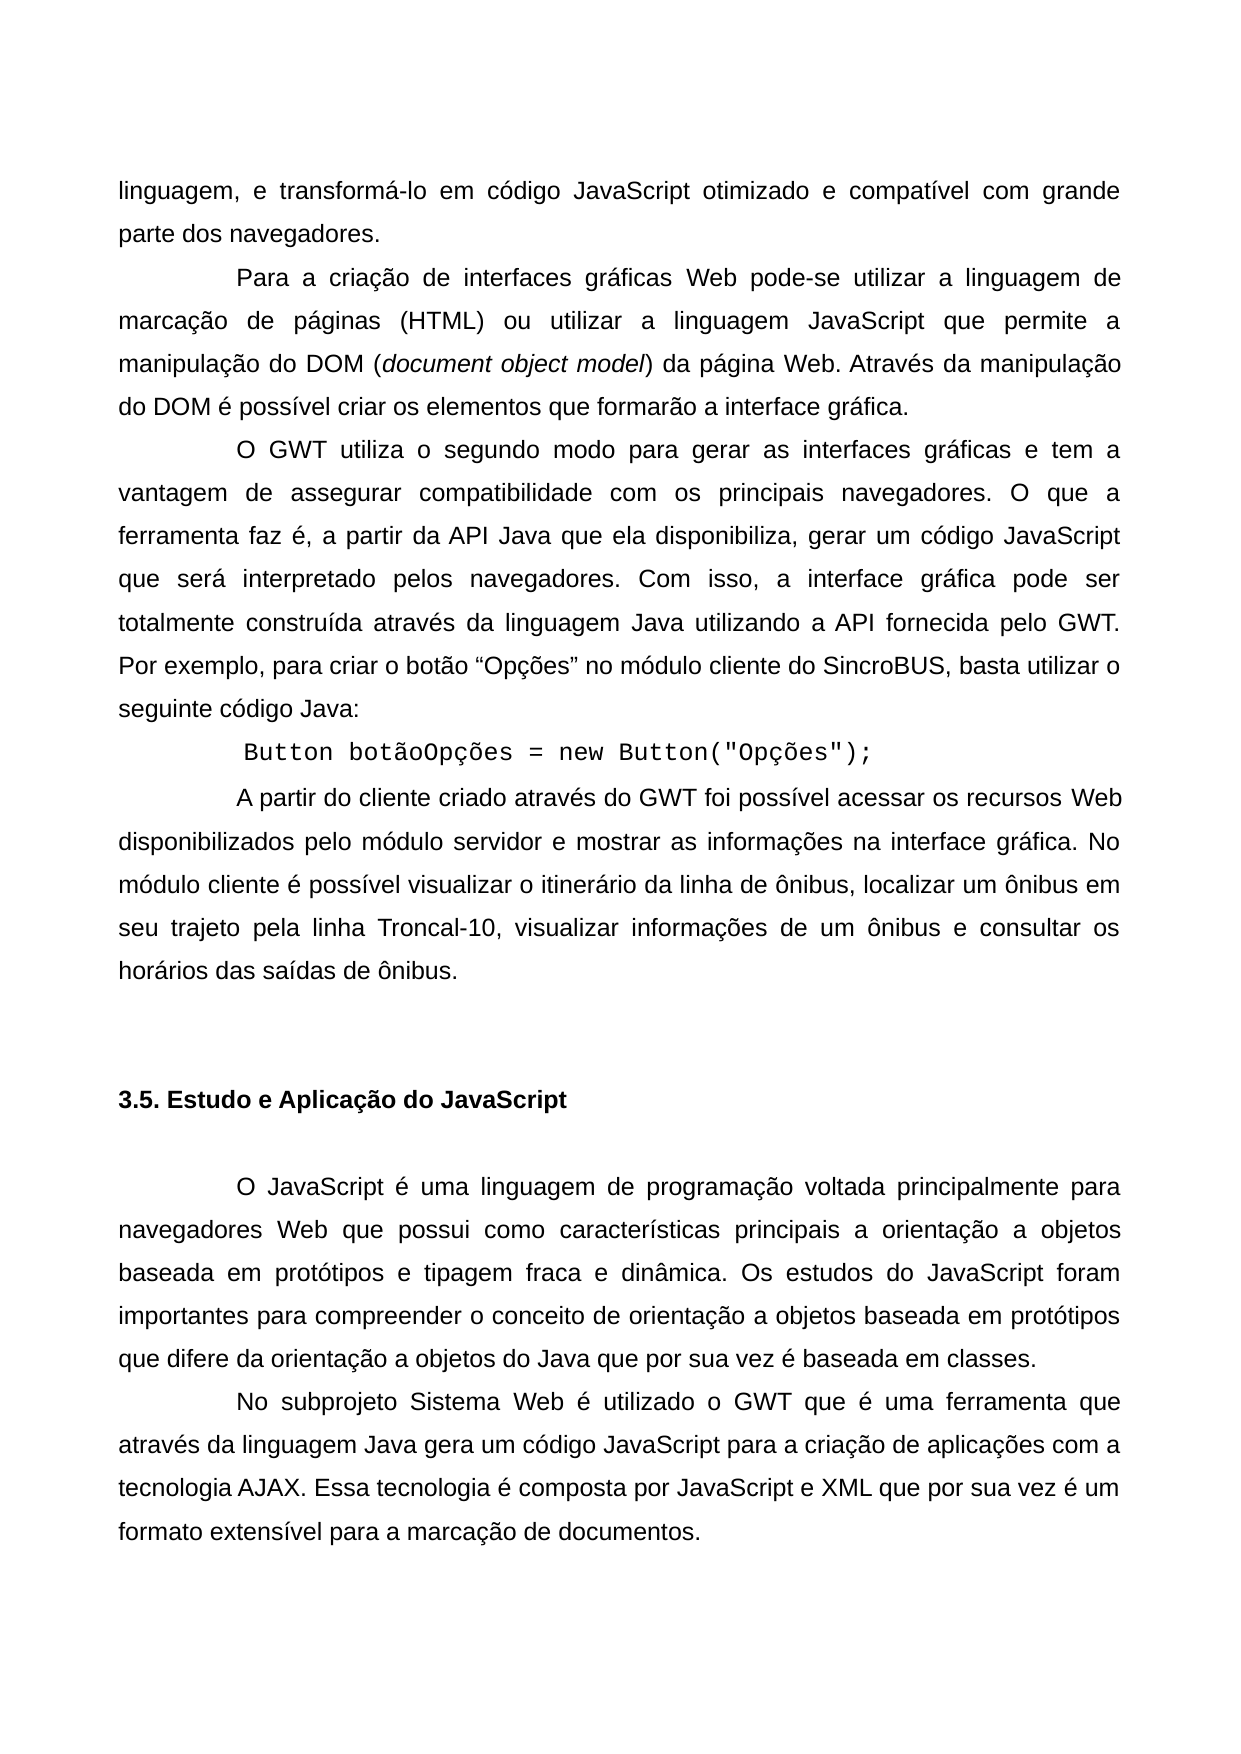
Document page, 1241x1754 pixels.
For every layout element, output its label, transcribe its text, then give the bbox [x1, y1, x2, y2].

text A partir do cliente criado através do GWT foi possível acessar os recursos Web disponibilizados pelo módulo servidor e mostrar as informações na interface gráfica. No módulo cliente é possível visualizar o itinerário da linha de ônibus, localizar um ônibus em seu trajeto pela linha Troncal-10, visualizar informações de um ônibus e consultar os horários das saídas de ônibus. [118, 783, 1122, 984]
text 3.5. Estudo e Aplicação do JavaScript [118, 1085, 1122, 1114]
text O JavaScript é uma linguagem de programação voltada principalmente para navegadores Web que possui como características principais a orientação a objetos baseada em protótipos e tipagem fraca e dinâmica. Os estudos do JavaScript foram importantes para compreender o conceito de orientação a objetos baseada em protótipos que difere da orientação a objetos do Java que por sua vez é baseada em classes. [118, 1171, 1122, 1373]
text No subprojeto Sistema Web é utilizado o GWT que é uma ferramenta que através da linguagem Java gera um código JavaScript para a criação de aplicações com a tecnologia AJAX. Essa tecnologia é composta por JavaScript e XML que por sua vez é um formato extensível para a marcação de documentos. [118, 1387, 1122, 1545]
text O GWT utiliza o segundo modo para gerar as interfaces gráficas e tem a vantagem de assegurar compatibilidade com os principais navegadores. O que a ferramenta faz é, a partir da API Java que ela disponibiliza, gerar um código JavaScript que será interpretado pelos navegadores. Com isso, a interface gráfica pode ser totalmente construída através da linguagem Java utilizando a API fornecida pelo GWT. Por exemplo, para criar o botão “Opções” no módulo cliente do SincroBUS, basta utilizar o seguinte código Java: [118, 435, 1122, 723]
text Button botãoOpções = new Button("Opções"); [118, 737, 1122, 768]
text Para a criação de interfaces gráficas Web pode-se utilizar a linguagem de marcação de páginas (HTML) ou utilizar a linguagem JavaScript que permite a manipulação do DOM (document object model) da página Web. Através da manipulação do DOM é possível criar os elementos que formarão a interface gráfica. [118, 263, 1122, 421]
text linguagem, e transformá-lo em código JavaScript otimizado e compatível com grande parte dos navegadores. [118, 176, 1122, 248]
